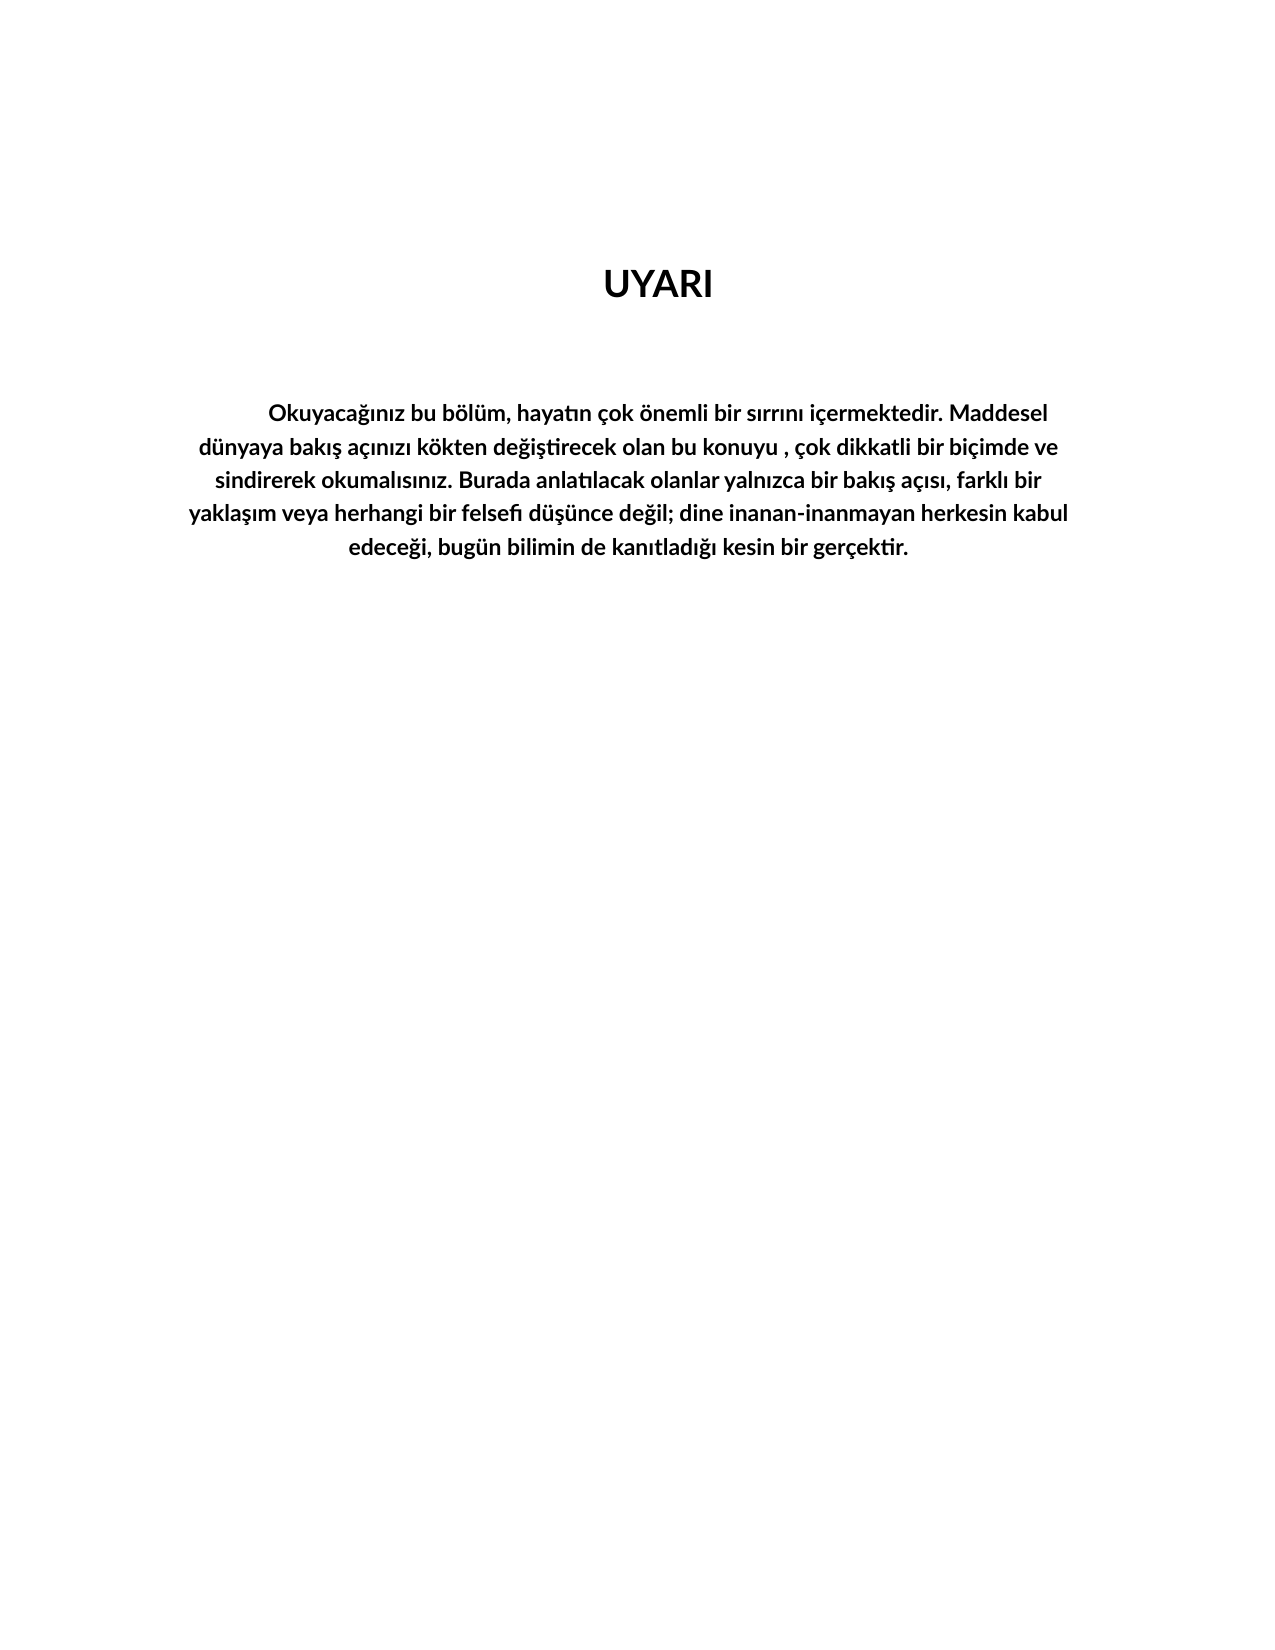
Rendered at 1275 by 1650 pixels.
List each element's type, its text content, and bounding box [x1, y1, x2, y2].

text UYARI [187, 260, 1070, 305]
text Okuyacağınız bu bölüm, hayatın çok önemli bir sırrını içermektedir. Maddesel dünyaya bakış açınızı kökten değiştirecek olan bu konuyu , çok dikkatli bir biçimde ve sindirerek okumalısınız. Burada anlatılacak olanlar yalnızca bir bakış açısı, farklı bir yaklaşım veya herhangi bir felsefi düşünce değil; dine inanan-inanmayan herkesin kabul edeceği, bugün bilimin de kanıtladığı kesin bir gerçektir. [187, 395, 1070, 562]
